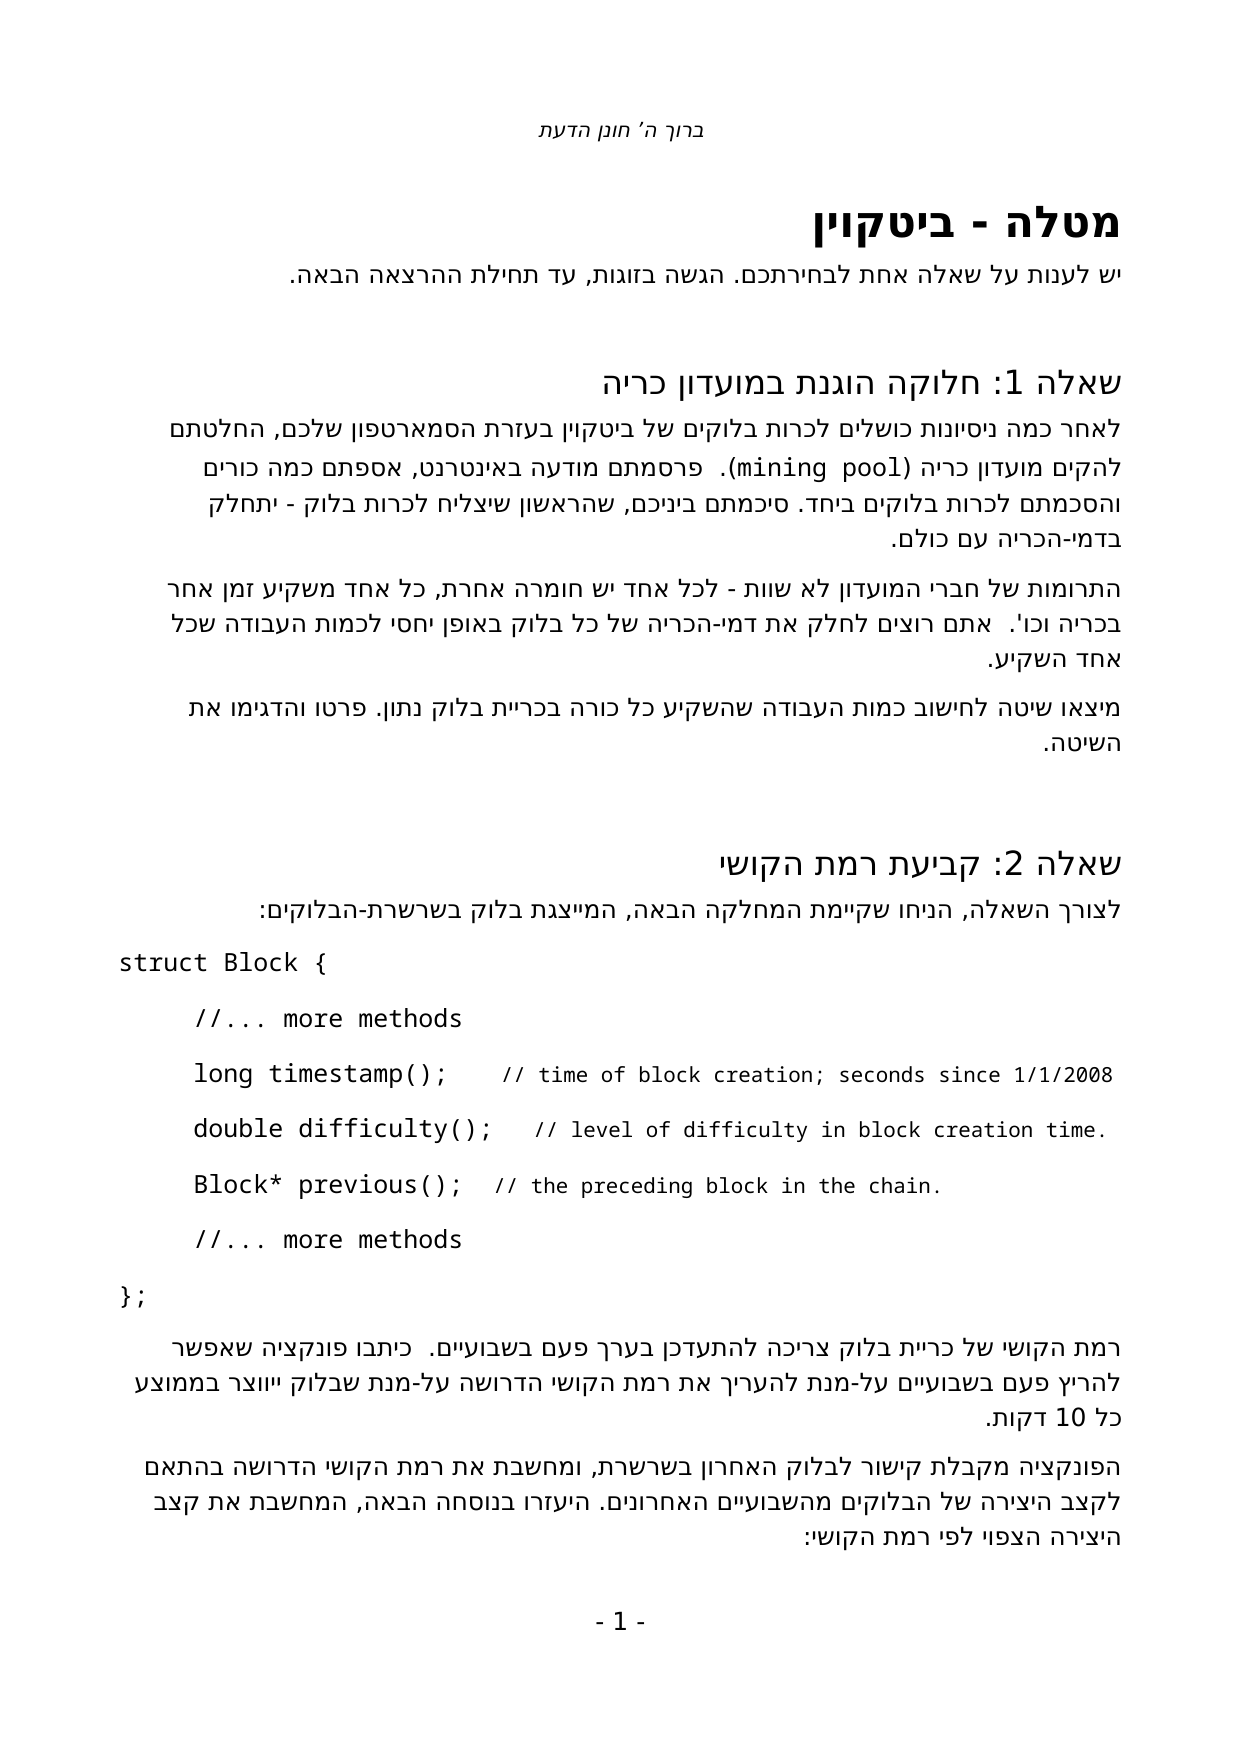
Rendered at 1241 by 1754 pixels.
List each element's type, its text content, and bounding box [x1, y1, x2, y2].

text }; [118, 1277, 1122, 1311]
text Block* previous(); // the preceding block in the chain. [118, 1167, 1122, 1201]
text לצורך השאלה, הניחו שקיימת המחלקה הבאה, המייצגת בלוק בשרשרת-הבלוקים: [118, 895, 1122, 924]
text double difficulty(); // level of difficulty in block creation time. [118, 1111, 1122, 1145]
text התרומות של חברי המועדון לא שוות - לכל אחד יש חומרה אחרת, כל אחד משקיע זמן אחר בכריה וכו'. אתם רוצים לחלק את דמי-הכריה של כל בלוק באופן יחסי לכמות העבודה שכל אחד השקיע. [118, 574, 1122, 673]
text struct Block { [118, 945, 1122, 979]
text long timestamp(); // time of block creation; seconds since 1/1/2008 [118, 1056, 1122, 1090]
text הפונקציה מקבלת קישור לבלוק האחרון בשרשרת, ומחשבת את רמת הקושי הדרושה בהתאם לקצב היצירה של הבלוקים מהשבועיים האחרונים. היעזרו בנוסחה הבאה, המחשבת את קצב היצירה הצפוי לפי רמת הקושי: [118, 1452, 1122, 1552]
text מיצאו שיטה לחישוב כמות העבודה שהשקיע כל כורה בכריית בלוק נתון. פרטו והדגימו את השיטה. [118, 693, 1122, 758]
subtitle שאלה 1: חלוקה הוגנת במועדון כריה [118, 363, 1122, 402]
text לאחר כמה ניסיונות כושלים לכרות בלוקים של ביטקוין בעזרת הסמארטפון שלכם, החלטתם להקים מועדון כריה (mining pool). פרסמתם מודעה באינטרנט, אספתם כמה כורים והסכמתם לכרות בלוקים ביחד. סיכמתם ביניכם, שהראשון שיצליח לכרות בלוק - יתחלק בדמי-הכריה עם כולם. [118, 414, 1122, 553]
text //... more methods [118, 1000, 1122, 1034]
subtitle מטלה - ביטקוין [118, 197, 1122, 248]
subtitle שאלה 2: קביעת רמת הקושי [118, 844, 1122, 883]
text רמת הקושי של כריית בלוק צריכה להתעדכן בערך פעם בשבועיים. כיתבו פונקציה שאפשר להריץ פעם בשבועיים על-מנת להעריך את רמת הקושי הדרושה על-מנת שבלוק ייווצר בממוצע כל 10 דקות. [118, 1333, 1122, 1432]
text //... more methods [118, 1222, 1122, 1256]
text יש לענות על שאלה אחת לבחירתכם. הגשה בזוגות, עד תחילת ההרצאה הבאה. [118, 260, 1122, 289]
